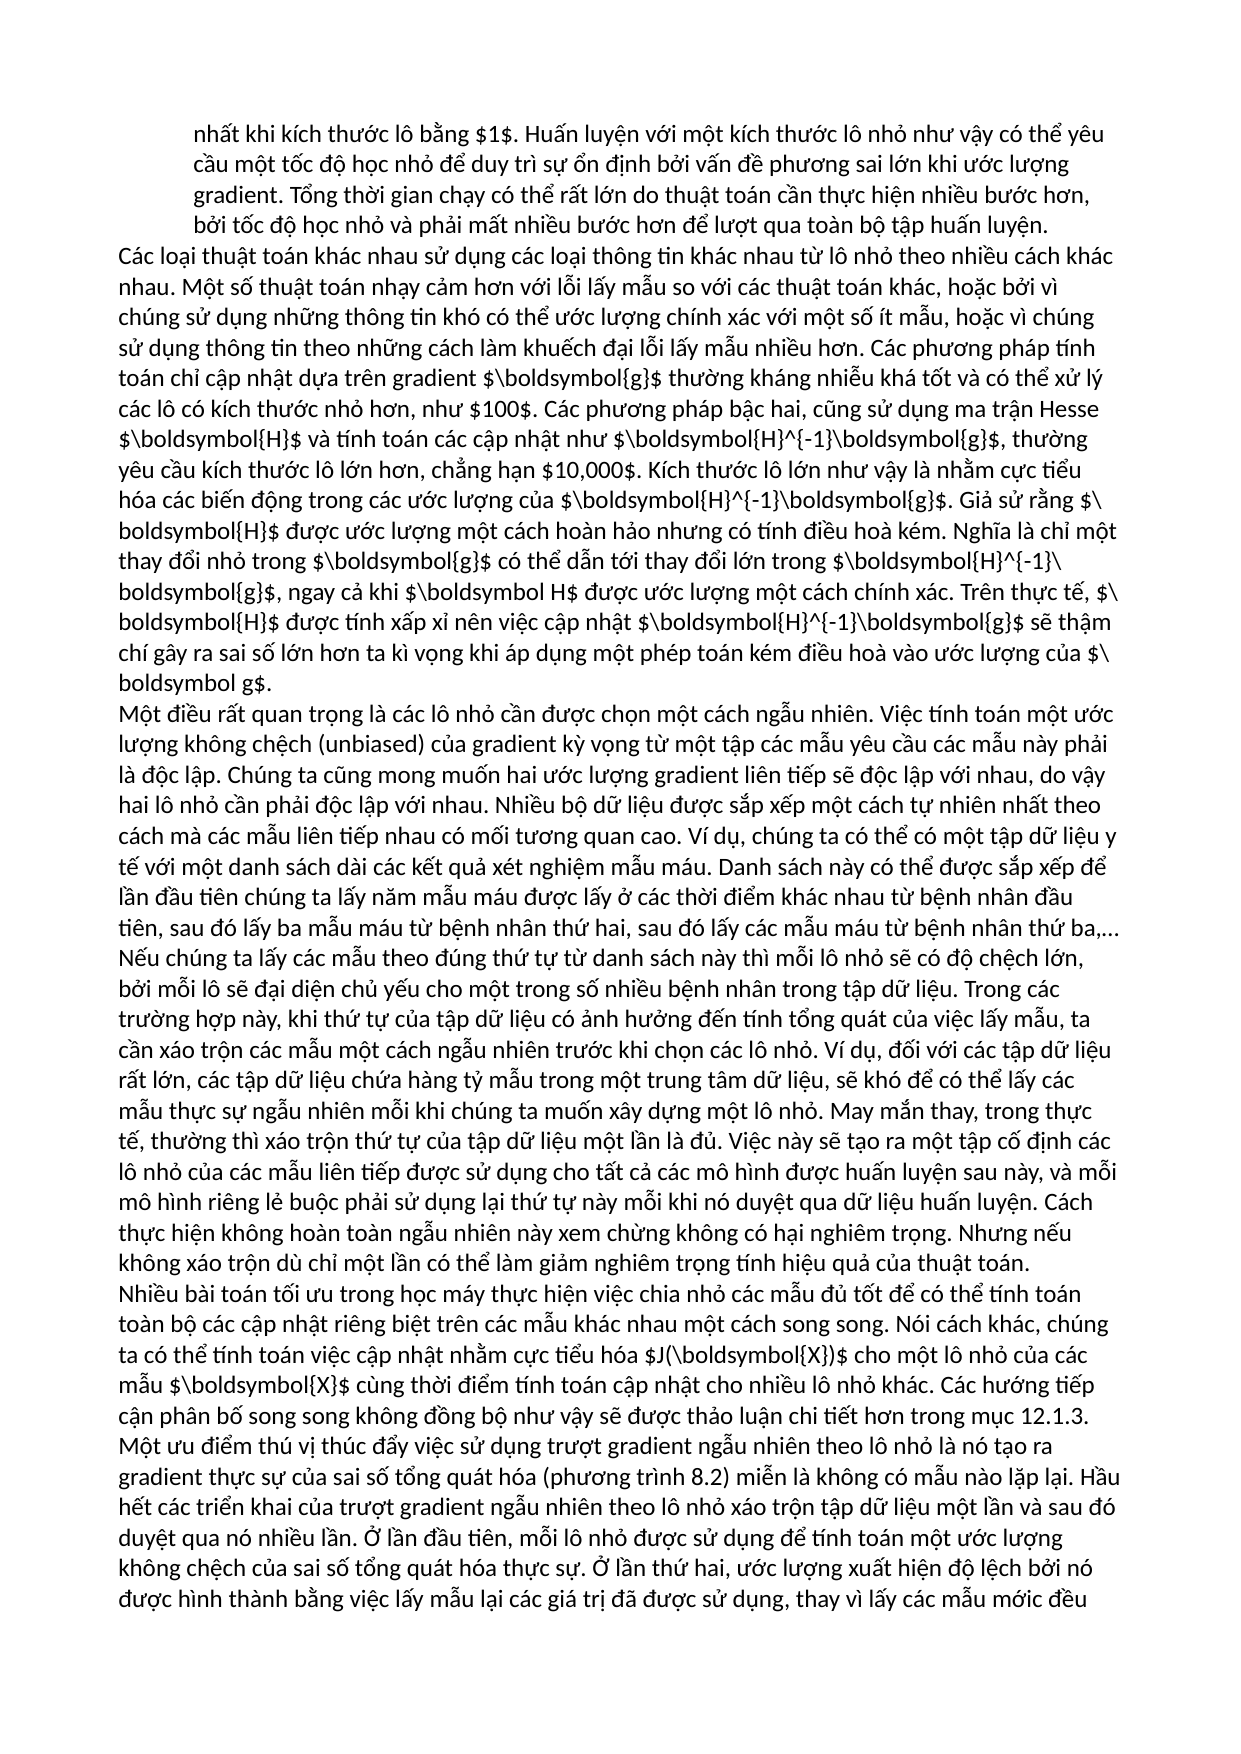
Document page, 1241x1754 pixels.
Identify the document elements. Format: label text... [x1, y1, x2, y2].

text Một ưu điểm thú vị thúc đẩy việc sử dụng trượt gradient ngẫu nhiên theo lô nhỏ là nó tạo ra gradient thực sự của sai số tổng quát hóa (phương trình 8.2) miễn là không có mẫu nào lặp lại. Hầu hết các triển khai của trượt gradient ngẫu nhiên theo lô nhỏ xáo trộn tập dữ liệu một lần và sau đó duyệt qua nó nhiều lần. Ở lần đầu tiên, mỗi lô nhỏ được sử dụng để tính toán một ước lượng không chệch của sai số tổng quát hóa thực sự. Ở lần thứ hai, ước lượng xuất hiện độ lệch bởi nó được hình thành bằng việc lấy mẫu lại các giá trị đã được sử dụng, thay vì lấy các mẫu mớic đều [118, 1431, 1122, 1614]
text Các loại thuật toán khác nhau sử dụng các loại thông tin khác nhau từ lô nhỏ theo nhiều cách khác nhau. Một số thuật toán nhạy cảm hơn với lỗi lấy mẫu so với các thuật toán khác, hoặc bởi vì chúng sử dụng những thông tin khó có thể ước lượng chính xác với một số ít mẫu, hoặc vì chúng sử dụng thông tin theo những cách làm khuếch đại lỗi lấy mẫu nhiều hơn. Các phương pháp tính toán chỉ cập nhật dựa trên gradient $\boldsymbol{g}$ thường kháng nhiễu khá tốt và có thể xử lý các lô có kích thước nhỏ hơn, như $100$. Các phương pháp bậc hai, cũng sử dụng ma trận Hesse $\boldsymbol{H}$ và tính toán các cập nhật như $\boldsymbol{H}^{-1}\boldsymbol{g}$, thường yêu cầu kích thước lô lớn hơn, chẳng hạn $10,000$. Kích thước lô lớn như vậy là nhằm cực tiểu hóa các biến động trong các ước lượng của $\boldsymbol{H}^{-1}\boldsymbol{g}$. Giả sử rằng $\boldsymbol{H}$ được ước lượng một cách hoàn hảo nhưng có tính điều hoà kém. Nghĩa là chỉ một thay đổi nhỏ trong $\boldsymbol{g}$ có thể dẫn tới thay đổi lớn trong $\boldsymbol{H}^{-1}\boldsymbol{g}$, ngay cả khi $\boldsymbol H$ được ước lượng một cách chính xác. Trên thực tế, $\boldsymbol{H}$ được tính xấp xỉ nên việc cập nhật $\boldsymbol{H}^{-1}\boldsymbol{g}$ sẽ thậm chí gây ra sai số lớn hơn ta kì vọng khi áp dụng một phép toán kém điều hoà vào ước lượng của $\boldsymbol g$. [118, 240, 1122, 698]
text Một điều rất quan trọng là các lô nhỏ cần được chọn một cách ngẫu nhiên. Việc tính toán một ước lượng không chệch (unbiased) của gradient kỳ vọng từ một tập các mẫu yêu cầu các mẫu này phải là độc lập. Chúng ta cũng mong muốn hai ước lượng gradient liên tiếp sẽ độc lập với nhau, do vậy hai lô nhỏ cần phải độc lập với nhau. Nhiều bộ dữ liệu được sắp xếp một cách tự nhiên nhất theo cách mà các mẫu liên tiếp nhau có mối tương quan cao. Ví dụ, chúng ta có thể có một tập dữ liệu y tế với một danh sách dài các kết quả xét nghiệm mẫu máu. Danh sách này có thể được sắp xếp để lần đầu tiên chúng ta lấy năm mẫu máu được lấy ở các thời điểm khác nhau từ bệnh nhân đầu tiên, sau đó lấy ba mẫu máu từ bệnh nhân thứ hai, sau đó lấy các mẫu máu từ bệnh nhân thứ ba,… Nếu chúng ta lấy các mẫu theo đúng thứ tự từ danh sách này thì mỗi lô nhỏ sẽ có độ chệch lớn, bởi mỗi lô sẽ đại diện chủ yếu cho một trong số nhiều bệnh nhân trong tập dữ liệu. Trong các trường hợp này, khi thứ tự của tập dữ liệu có ảnh hưởng đến tính tổng quát của việc lấy mẫu, ta cần xáo trộn các mẫu một cách ngẫu nhiên trước khi chọn các lô nhỏ. Ví dụ, đối với các tập dữ liệu rất lớn, các tập dữ liệu chứa hàng tỷ mẫu trong một trung tâm dữ liệu, sẽ khó để có thể lấy các mẫu thực sự ngẫu nhiên mỗi khi chúng ta muốn xây dựng một lô nhỏ. May mắn thay, trong thực tế, thường thì xáo trộn thứ tự của tập dữ liệu một lần là đủ. Việc này sẽ tạo ra một tập cố định các lô nhỏ của các mẫu liên tiếp được sử dụng cho tất cả các mô hình được huấn luyện sau này, và mỗi mô hình riêng lẻ buộc phải sử dụng lại thứ tự này mỗi khi nó duyệt qua dữ liệu huấn luyện. Cách thực hiện không hoàn toàn ngẫu nhiên này xem chừng không có hại nghiêm trọng. Nhưng nếu không xáo trộn dù chỉ một lần có thể làm giảm nghiêm trọng tính hiệu quả của thuật toán. [118, 698, 1122, 1278]
list nhất khi kích thước lô bằng $1$. Huấn luyện với một kích thước lô nhỏ như vậy có thể yêu cầu một tốc độ học nhỏ để duy trì sự ổn định bởi vấn đề phương sai lớn khi ước lượng gradient. Tổng thời gian chạy có thể rất lớn do thuật toán cần thực hiện nhiều bước hơn, bởi tốc độ học nhỏ và phải mất nhiều bước hơn để lượt qua toàn bộ tập huấn luyện. [156, 118, 1122, 240]
text Nhiều bài toán tối ưu trong học máy thực hiện việc chia nhỏ các mẫu đủ tốt để có thể tính toán toàn bộ các cập nhật riêng biệt trên các mẫu khác nhau một cách song song. Nói cách khác, chúng ta có thể tính toán việc cập nhật nhằm cực tiểu hóa $J(\boldsymbol{X})$ cho một lô nhỏ của các mẫu $\boldsymbol{X}$ cùng thời điểm tính toán cập nhật cho nhiều lô nhỏ khác. Các hướng tiếp cận phân bố song song không đồng bộ như vậy sẽ được thảo luận chi tiết hơn trong mục 12.1.3. [118, 1278, 1122, 1431]
